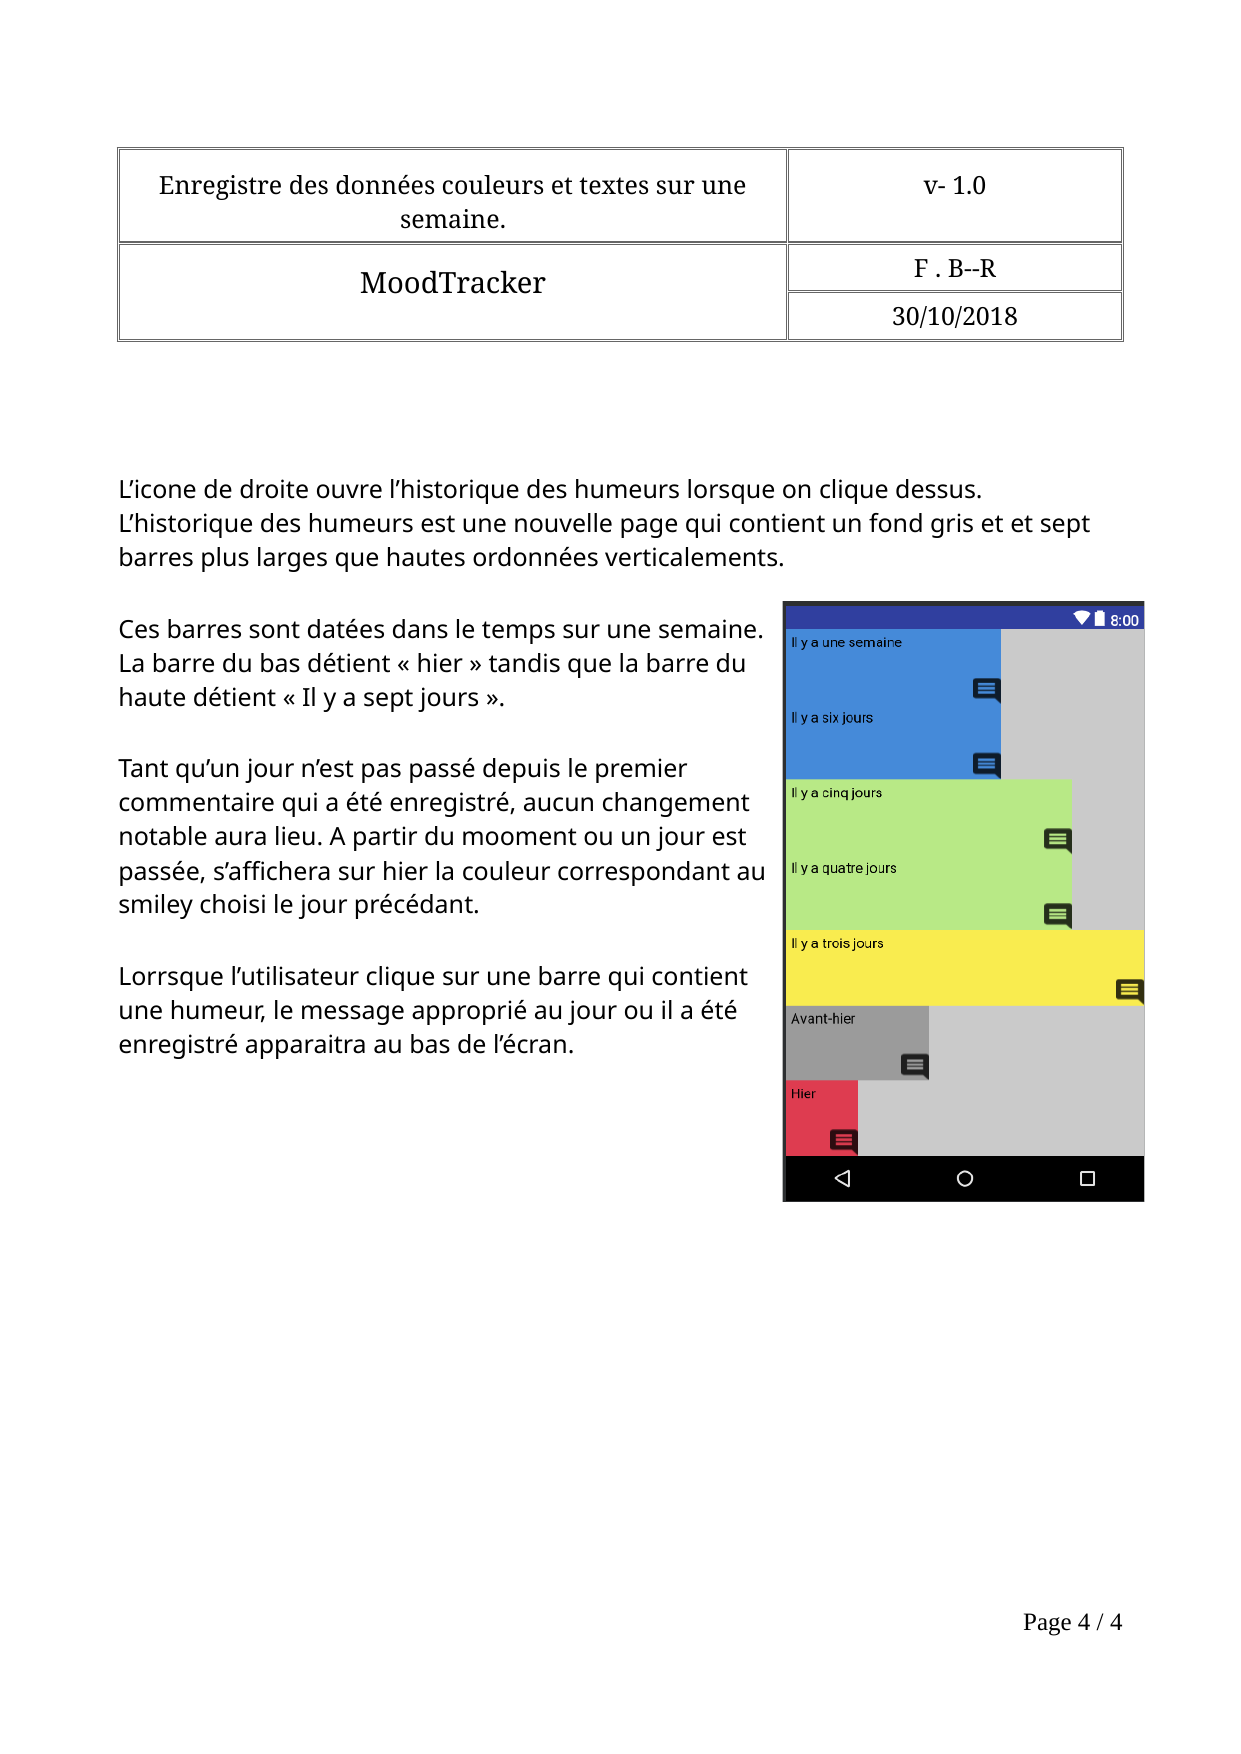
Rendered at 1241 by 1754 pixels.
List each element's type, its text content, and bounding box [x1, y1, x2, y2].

subtitle Tant qu’un jour n’est pas passé depuis le premier commentaire qui a été enregistré, aucun changement notable aura lieu. A partir du mooment ou un jour est passée, s’affichera sur hier la couleur correspondant au smiley choisi le jour précédant. [118, 751, 782, 921]
subtitle L’icone de droite ouvre l’historique des humeurs lorsque on clique dessus. L’historique des humeurs est une nouvelle page qui contient un fond gris et et sept barres plus larges que hautes ordonnées verticalements. [118, 472, 1122, 574]
subtitle Ces barres sont datées dans le temps sur une semaine. La barre du bas détient « hier » tandis que la barre du haute détient « Il y a sept jours ». [118, 611, 782, 713]
subtitle Lorrsque l’utilisateur clique sur une barre qui contient une humeur, le message approprié au jour ou il a été enregistré apparaitra au bas de l’écran. [118, 959, 782, 1061]
picture [782, 601, 1145, 1202]
